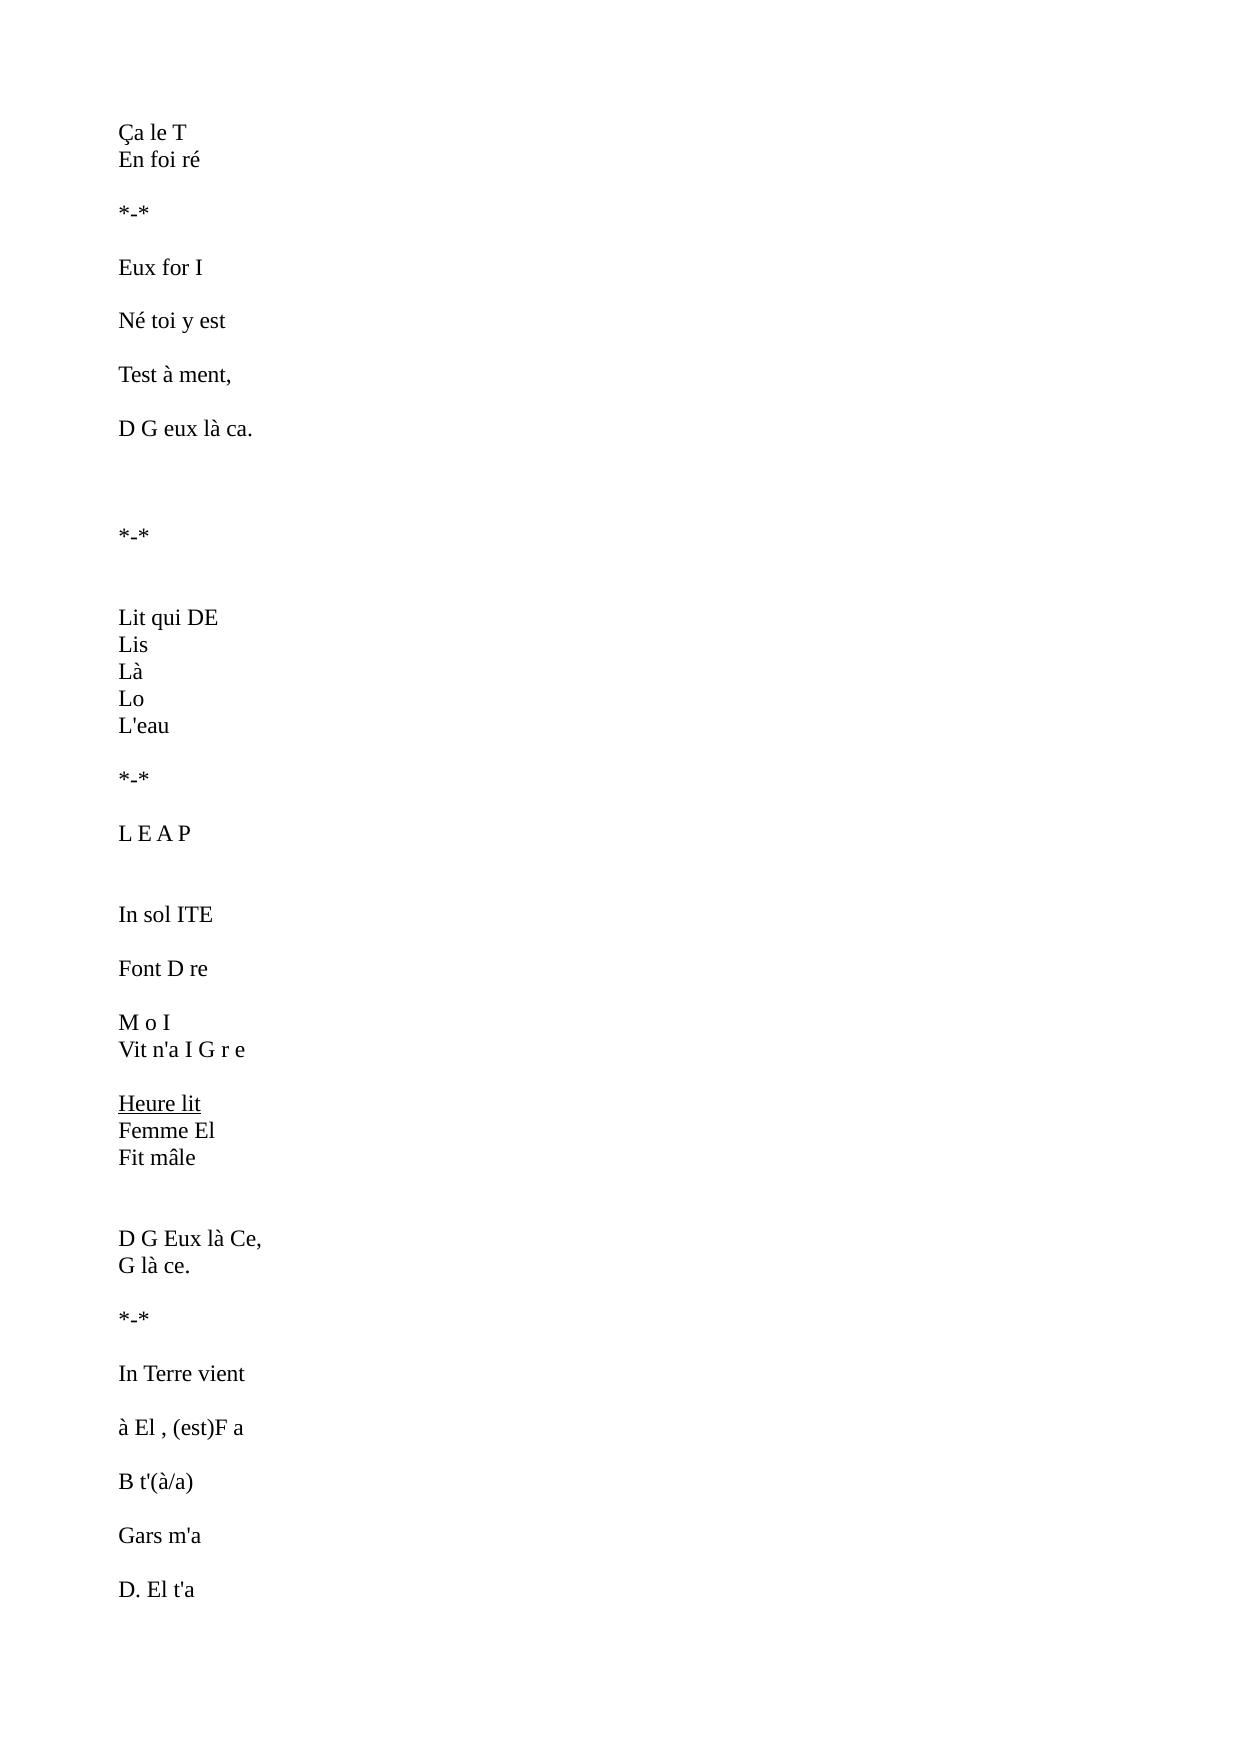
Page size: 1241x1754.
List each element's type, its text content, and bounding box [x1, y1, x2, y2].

text In sol ITE [118, 901, 1122, 927]
text *-* [118, 523, 1122, 550]
text *-* [118, 766, 1122, 793]
text En foi ré [118, 145, 1122, 172]
text Femme El [118, 1116, 1122, 1143]
text Né toi y est [118, 307, 1122, 334]
text L E A P [118, 819, 1122, 847]
text In Terre vient [118, 1359, 1122, 1386]
text Lo [118, 685, 1122, 712]
text à El , (est)F a [118, 1386, 1122, 1440]
text G là ce. [118, 1251, 1122, 1278]
text *-* [118, 199, 1122, 226]
text B t'(à/a) [118, 1467, 1122, 1494]
text D. El t'a [118, 1575, 1122, 1602]
text Eux for I [118, 253, 1122, 280]
text Heure lit [118, 1089, 1122, 1116]
text L'eau [118, 712, 1122, 739]
text D G Eux là Ce, [118, 1224, 1122, 1251]
text Vit n'a I G r e [118, 1035, 1122, 1062]
text Lit qui DE Lis [118, 604, 1122, 658]
text *-* [118, 1305, 1122, 1332]
text Ça le T [118, 118, 1122, 145]
text M o I [118, 1008, 1122, 1035]
text Là [118, 658, 1122, 685]
text Gars m'a [118, 1521, 1122, 1548]
text Font D re [118, 954, 1122, 981]
text Test à ment, [118, 361, 1122, 388]
text D G eux là ca. [118, 415, 1122, 442]
text Fit mâle [118, 1143, 1122, 1170]
